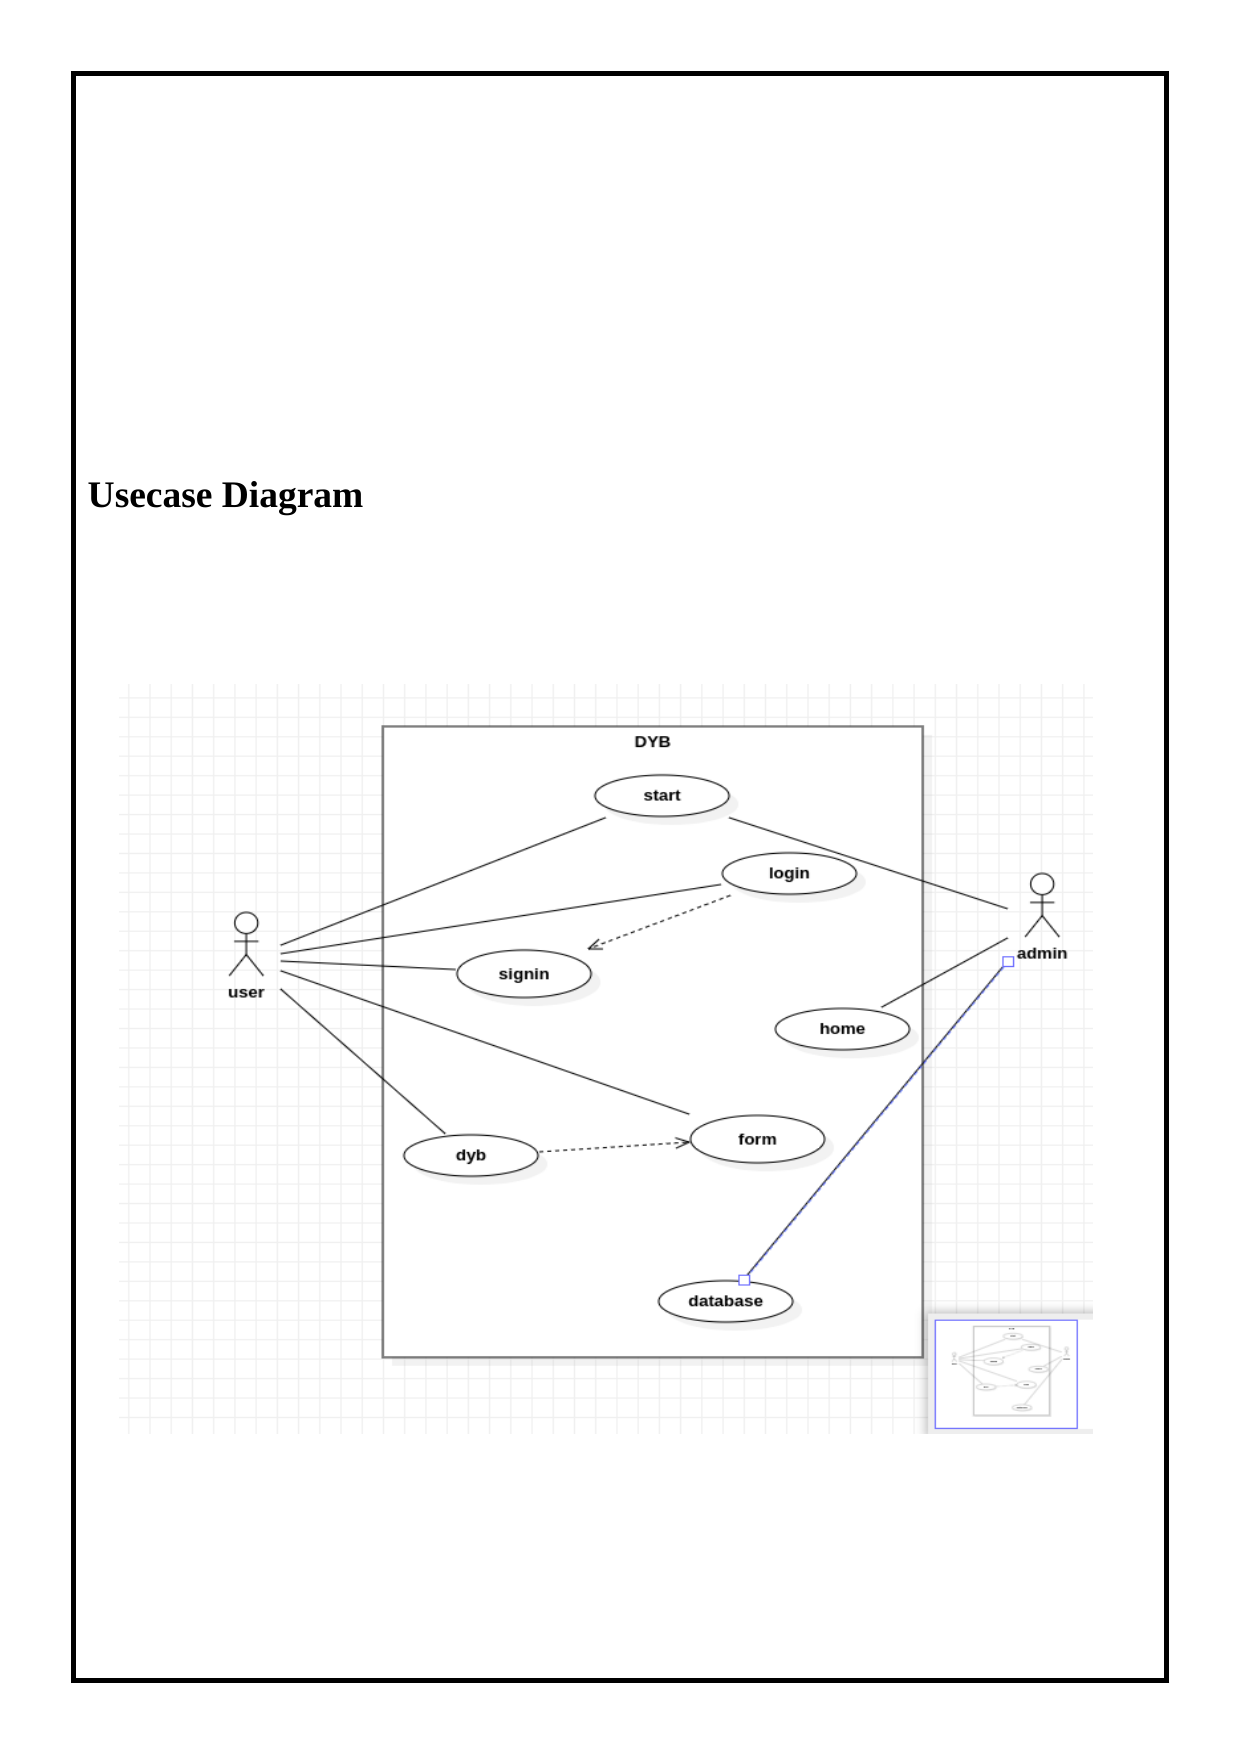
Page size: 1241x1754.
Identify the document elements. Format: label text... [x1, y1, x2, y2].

picture [119, 684, 1093, 1434]
text Usecase Diagram [87, 472, 1153, 516]
